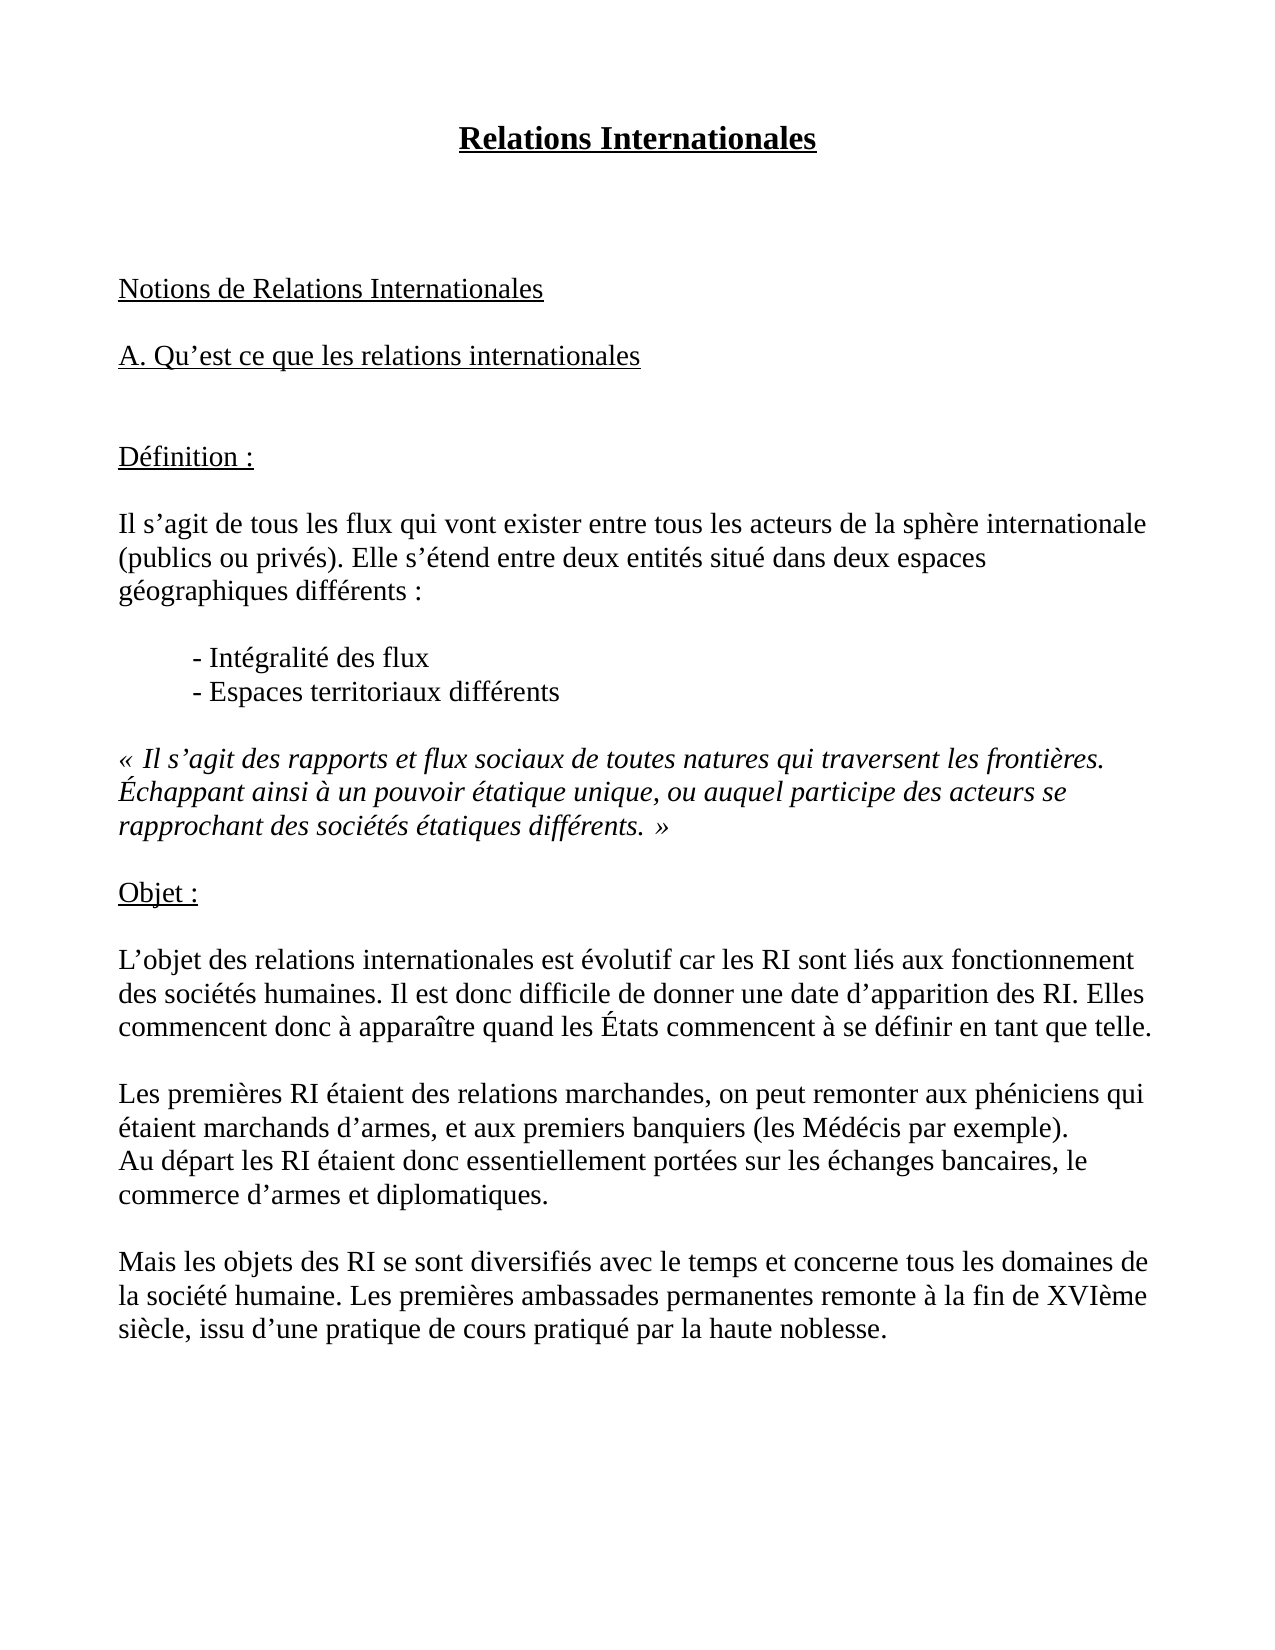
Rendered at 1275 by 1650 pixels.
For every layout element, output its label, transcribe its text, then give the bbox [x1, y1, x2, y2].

text Définition : [118, 439, 1157, 473]
text « Il s’agit des rapports et flux sociaux de toutes natures qui traversent les frontières. Échappant ainsi à un pouvoir étatique unique, ou auquel participe des acteurs se rapprochant des sociétés étatiques différents. » [118, 741, 1157, 842]
text Relations Internationales [118, 118, 1157, 156]
text Objet : [118, 875, 1157, 909]
text Il s’agit de tous les flux qui vont exister entre tous les acteurs de la sphère internationale (publics ou privés). Elle s’étend entre deux entités situé dans deux espaces géographiques différents : [118, 506, 1157, 607]
text A. Qu’est ce que les relations internationales [118, 338, 1157, 372]
text Au départ les RI étaient donc essentiellement portées sur les échanges bancaires, le commerce d’armes et diplomatiques. [118, 1143, 1157, 1211]
text - Intégralité des flux [118, 640, 1157, 674]
text L’objet des relations internationales est évolutif car les RI sont liés aux fonctionnement des sociétés humaines. Il est donc difficile de donner une date d’apparition des RI. Elles commencent donc à apparaître quand les États commencent à se définir en tant que telle. [118, 942, 1157, 1043]
text Les premières RI étaient des relations marchandes, on peut remonter aux phéniciens qui étaient marchands d’armes, et aux premiers banquiers (les Médécis par exemple). [118, 1076, 1157, 1143]
text Notions de Relations Internationales [118, 271, 1157, 305]
text Mais les objets des RI se sont diversifiés avec le temps et concerne tous les domaines de la société humaine. Les premières ambassades permanentes remonte à la fin de XVIème siècle, issu d’une pratique de cours pratiqué par la haute noblesse. [118, 1244, 1157, 1345]
text - Espaces territoriaux différents [118, 674, 1157, 707]
